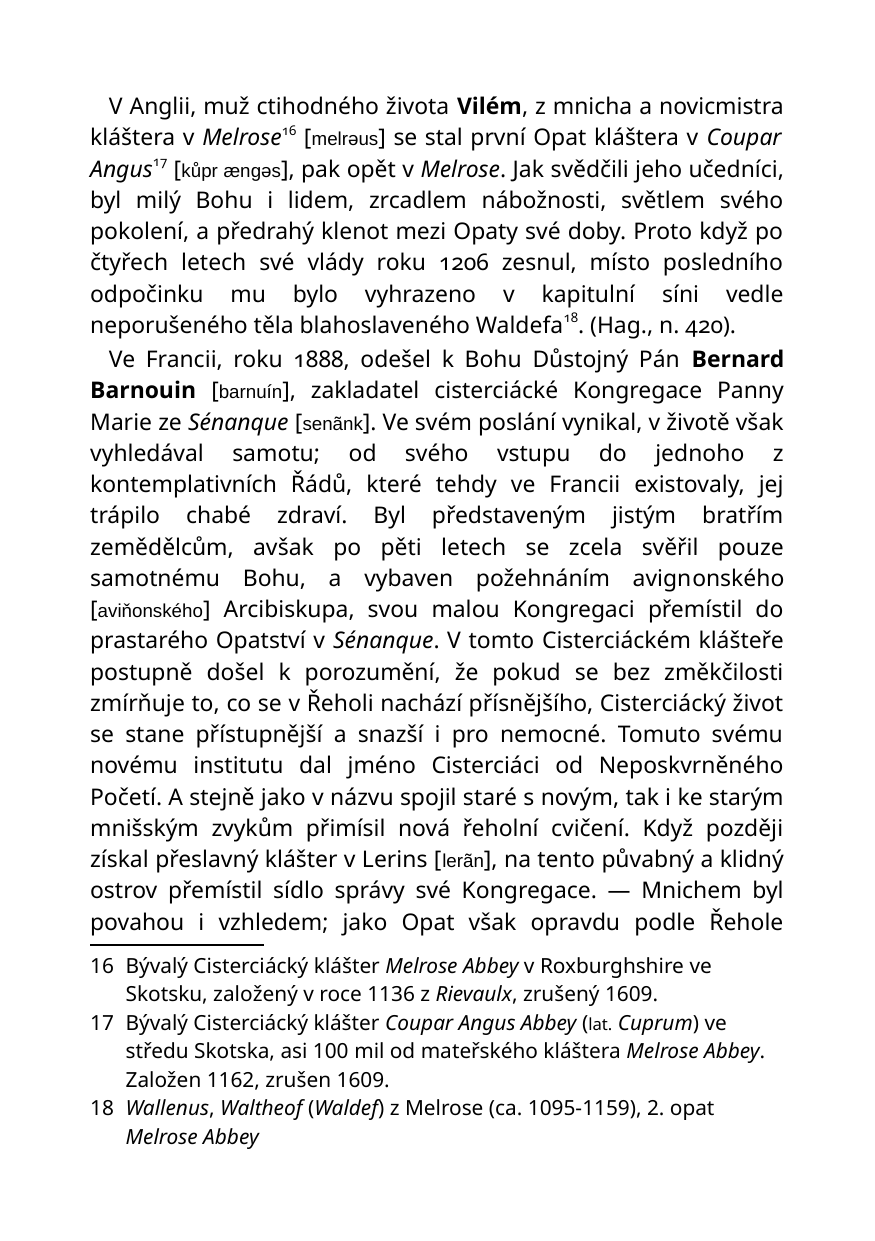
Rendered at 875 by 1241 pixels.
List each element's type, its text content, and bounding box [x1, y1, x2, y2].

text Wallenus, Waltheof (Waldef) z Melrose (ca. 1095-1159), 2. opat Melrose Abbey [90, 1093, 784, 1150]
text Bývalý Cisterciácký klášter Coupar Angus Abbey (lat. Cuprum) ve středu Skotska, asi 100 mil od mateřského kláštera Melrose Abbey. Založen 1162, zrušen 1609. [90, 1008, 784, 1093]
text Ve Francii, roku 1888, odešel k Bohu Důstojný Pán Bernard Barnouin [barnuín], zakladatel cisterciácké Kongregace Panny Marie ze Sénanque [senãnk]. Ve svém poslání vynikal, v životě však vyhledával samotu; od svého vstupu do jednoho z kontemplativních Řádů, které tehdy ve Francii existovaly, jej trápilo chabé zdraví. Byl představeným jistým bratřím zemědělcům, avšak po pěti letech se zcela svěřil pouze samotnému Bohu, a vybaven požehnáním avignonského [aviňonského] Arcibiskupa, svou malou Kongregaci přemístil do prastarého Opatství v Sénanque. V tomto Cisterciáckém klášteře postupně došel k porozumění, že pokud se bez změkčilosti zmírňuje to, co se v Řeholi nachází přísnějšího, Cisterciácký život se stane přístupnější a snazší i pro nemocné. Tomuto svému novému institutu dal jméno Cisterciáci od Neposkvrněného Početí. A stejně jako v názvu spojil staré s novým, tak i ke starým mnišským zvykům přimísil nová řeholní cvičení. Když později získal přeslavný klášter v Lerins [lerãn], na tento půvabný a klidný ostrov přemístil sídlo správy své Kongregace. — Mnichem byl povahou i vzhledem; jako Opat však opravdu podle Řehole [90, 343, 784, 937]
text Bývalý Cisterciácký klášter Melrose Abbey v Roxburghshire ve Skotsku, založený v roce 1136 z Rievaulx, zrušený 1609. [90, 951, 784, 1008]
text V Anglii, muž ctihodného života Vilém, z mnicha a novicmistra kláštera v Melrose [melrəus] se stal první Opat kláštera v Coupar Angus [kůpr ængəs], pak opět v Melrose. Jak svědčili jeho učedníci, byl milý Bohu i lidem, zrcadlem nábožnosti, světlem svého pokolení, a předrahý klenot mezi Opaty své doby. Proto když po čtyřech letech své vlády roku 1206 zesnul, místo posledního odpočinku mu bylo vyhrazeno v kapitulní síni vedle neporušeného těla blahoslaveného Waldefa. (Hag., n. 420). [90, 90, 784, 340]
